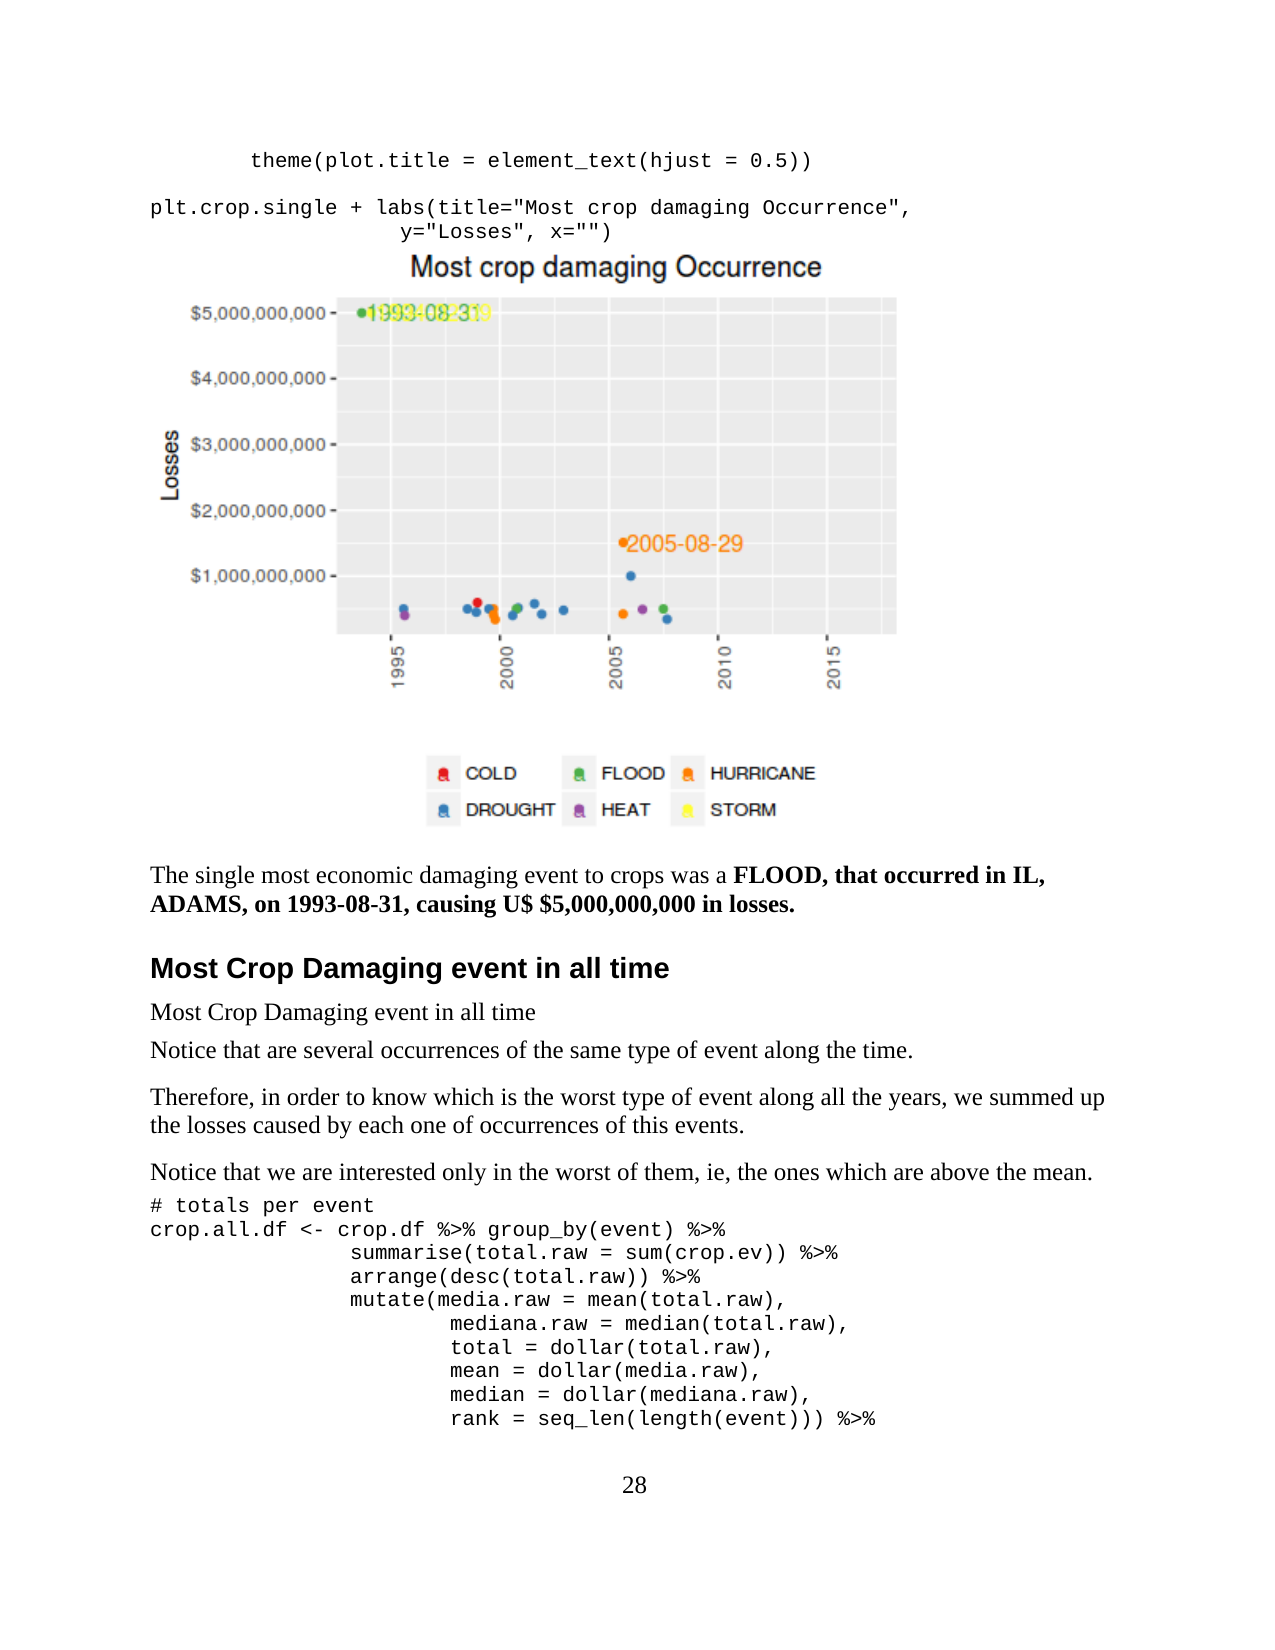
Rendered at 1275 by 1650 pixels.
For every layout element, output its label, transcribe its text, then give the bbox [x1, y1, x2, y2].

text y="Losses", x="") [150, 221, 1125, 244]
text median = dollar(mediana.raw), [150, 1384, 1125, 1408]
text mediana.raw = median(total.raw), [150, 1313, 1125, 1337]
text arrange(desc(total.raw)) %>% [150, 1266, 1125, 1289]
text Notice that we are interested only in the worst of them, ie, the ones which are above the mean. [150, 1157, 1125, 1186]
text Most Crop Damaging event in all time [150, 997, 1125, 1026]
text The single most economic damaging event to crops was a FLOOD, that occurred in IL, ADAMS, on 1993-08-31, causing U$ $5,000,000,000 in losses. [150, 860, 1125, 917]
text summarise(total.raw = sum(crop.ev)) %>% [150, 1242, 1125, 1266]
text theme(plot.title = element_text(hjust = 0.5)) [150, 150, 1125, 174]
text total = dollar(total.raw), [150, 1337, 1125, 1360]
picture [150, 244, 908, 851]
subtitle Most Crop Damaging event in all time [150, 951, 1125, 985]
text crop.all.df <- crop.df %>% group_by(event) %>% [150, 1218, 1125, 1242]
text Therefore, in order to know which is the worst type of event along all the years, we summed up the losses caused by each one of occurrences of this events. [150, 1082, 1125, 1139]
text mean = dollar(media.raw), [150, 1360, 1125, 1384]
text mutate(media.raw = mean(total.raw), [150, 1289, 1125, 1313]
text rank = seq_len(length(event))) %>% [150, 1408, 1125, 1431]
text plt.crop.single + labs(title="Most crop damaging Occurrence", [150, 197, 1125, 221]
text Notice that are several occurrences of the same type of event along the time. [150, 1035, 1125, 1064]
text # totals per event [150, 1195, 1125, 1218]
